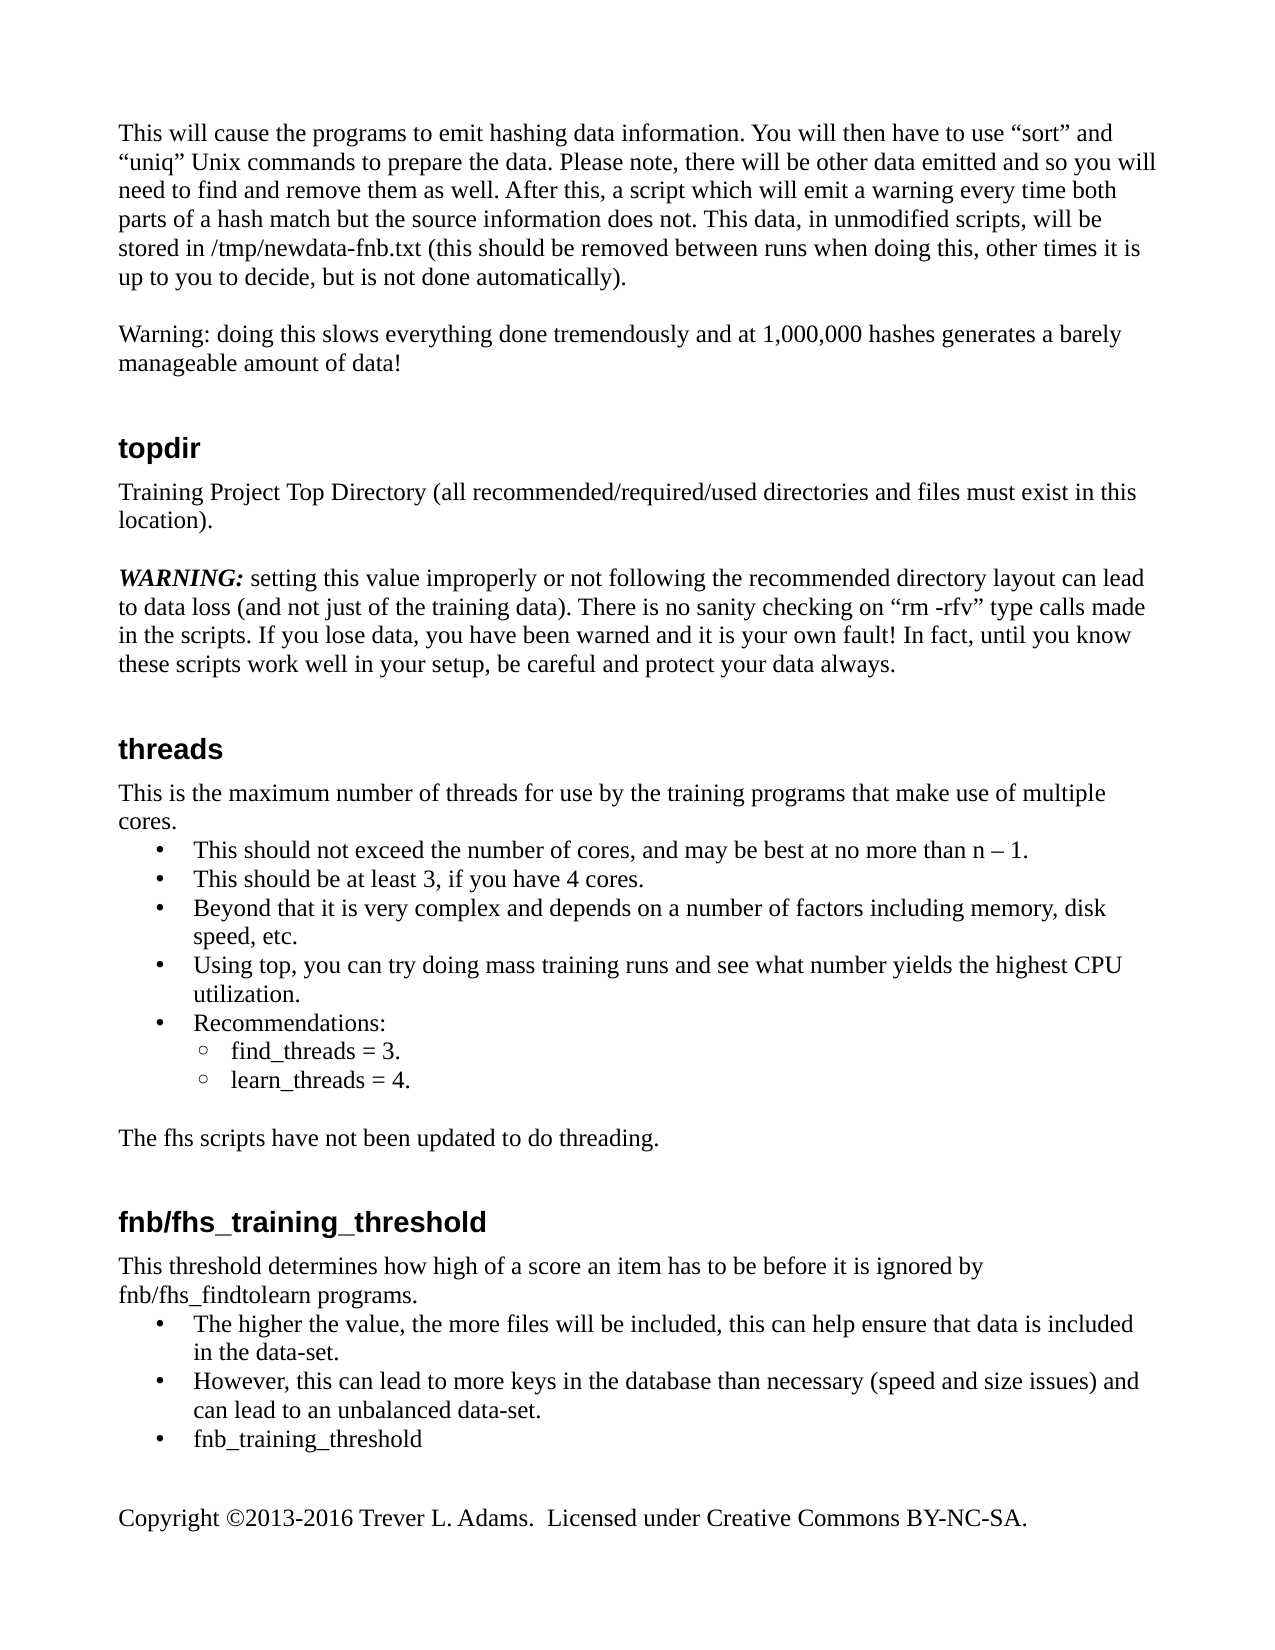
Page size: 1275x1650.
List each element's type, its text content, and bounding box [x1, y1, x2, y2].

subtitle threads [118, 732, 1157, 765]
text WARNING: setting this value improperly or not following the recommended directory layout can lead to data loss (and not just of the training data). There is no sanity checking on “rm -rfv” type calls made in the scripts. If you lose data, you have been warned and it is your own fault! In fact, until you know these scripts work well in your setup, be careful and protect your data always. [118, 563, 1157, 678]
list learn_threads = 4. [193, 1065, 1157, 1094]
list Beyond that it is very complex and depends on a number of factors including memory, disk speed, etc. [156, 893, 1157, 950]
list find_threads = 3. [193, 1036, 1157, 1065]
text The fhs scripts have not been updated to do threading. [118, 1123, 1157, 1151]
subtitle topdir [118, 431, 1157, 464]
text Warning: doing this slows everything done tremendously and at 1,000,000 hashes generates a barely manageable amount of data! [118, 319, 1157, 377]
subtitle fnb/fhs_training_threshold [118, 1205, 1157, 1239]
list The higher the value, the more files will be included, this can help ensure that data is included in the data-set. [156, 1309, 1157, 1366]
list Using top, you can try doing mass training runs and see what number yields the highest CPU utilization. [156, 950, 1157, 1008]
text This threshold determines how high of a score an item has to be before it is ignored by fnb/fhs_findtolearn programs. [118, 1251, 1157, 1309]
list Recommendations: [156, 1008, 1157, 1036]
list However, this can lead to more keys in the database than necessary (speed and size issues) and can lead to an unbalanced data-set. [156, 1366, 1157, 1424]
list This should not exceed the number of cores, and may be best at no more than n – 1. [156, 835, 1157, 864]
text This will cause the programs to emit hashing data information. You will then have to use “sort” and “uniq” Unix commands to prepare the data. Please note, there will be other data emitted and so you will need to find and remove them as well. After this, a script which will emit a warning every time both parts of a hash match but the source information does not. This data, in unmodified scripts, will be stored in /tmp/newdata-fnb.txt (this should be removed between runs when doing this, other times it is up to you to decide, but is not done automatically). [118, 118, 1157, 291]
text This is the maximum number of threads for use by the training programs that make use of multiple cores. [118, 778, 1157, 835]
list fnb_training_threshold [156, 1424, 1157, 1452]
text Training Project Top Directory (all recommended/required/used directories and files must exist in this location). [118, 477, 1157, 534]
list This should be at least 3, if you have 4 cores. [156, 864, 1157, 893]
